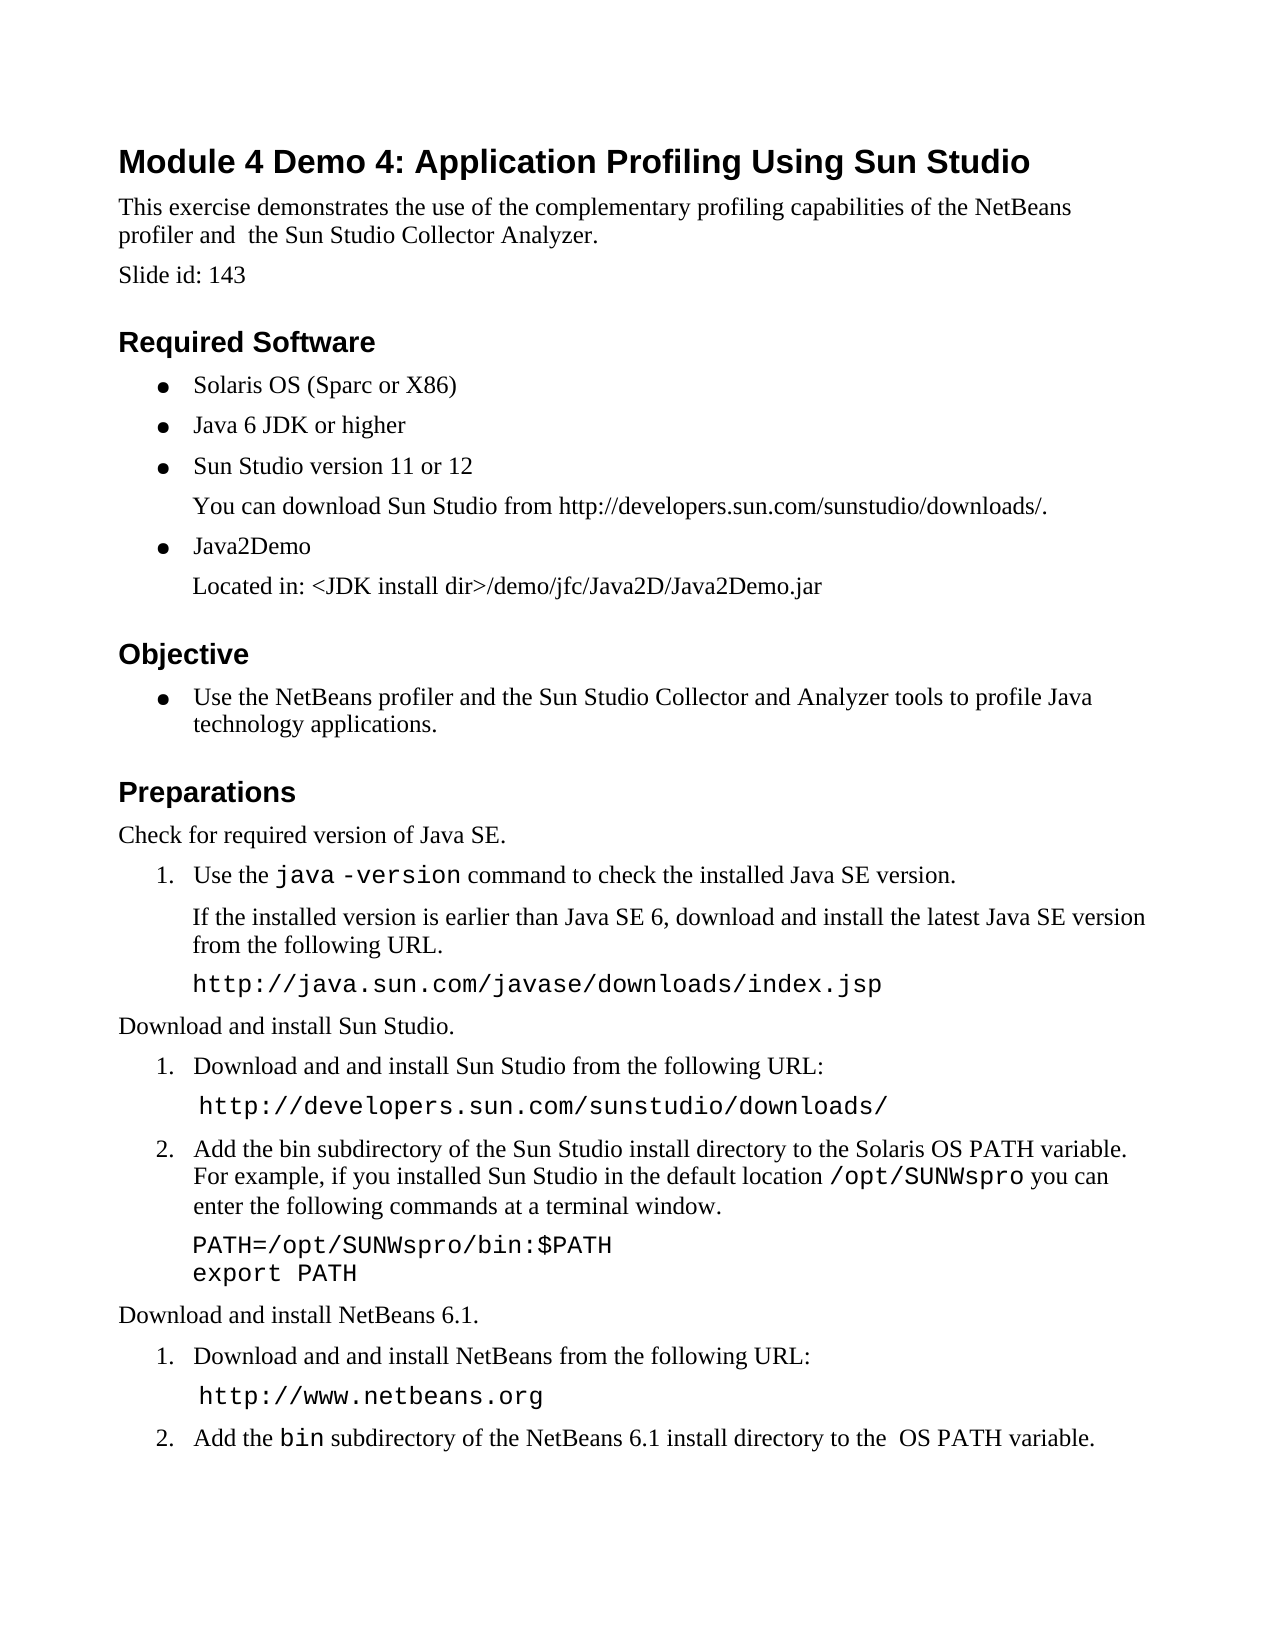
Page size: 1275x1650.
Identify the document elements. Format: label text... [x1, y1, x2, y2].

text Check for required version of Java SE. [118, 821, 1157, 848]
list Add the bin subdirectory of the Sun Studio install directory to the Solaris OS PATH variable. For example, if you installed Sun Studio in the default location /opt/SUNWspro you can enter the following commands at a terminal window. [156, 1135, 1157, 1220]
subtitle Objective [118, 638, 1157, 670]
text http://java.sun.com/javase/downloads/index.jsp [192, 971, 1157, 999]
list Add the bin subdirectory of the NetBeans 6.1 install directory to the OS PATH variable. [156, 1424, 1157, 1454]
text PATH=/opt/SUNWspro/bin:$PATH export PATH [192, 1232, 1157, 1289]
subtitle Required Software [118, 326, 1157, 359]
text You can download Sun Studio from http://developers.sun.com/sunstudio/downloads/. [192, 492, 1157, 520]
text Download and install NetBeans 6.1. [118, 1302, 1157, 1329]
text http://developers.sun.com/sunstudio/downloads/ [192, 1092, 1157, 1122]
list Download and and install Sun Studio from the following URL: [156, 1052, 1157, 1080]
text Download and install Sun Studio. [118, 1012, 1157, 1040]
text Slide id: 143 [118, 261, 1157, 289]
subtitle Preparations [118, 776, 1157, 808]
text http://www.netbeans.org [192, 1382, 1157, 1412]
list Java2Demo [156, 532, 1157, 560]
text Located in: <JDK install dir>/demo/jfc/Java2D/Java2Demo.jar [192, 572, 1157, 600]
text If the installed version is earlier than Java SE 6, download and install the latest Java SE version from the following URL. [192, 903, 1157, 959]
list Use the NetBeans profiler and the Sun Studio Collector and Analyzer tools to profile Java technology applications. [156, 683, 1157, 738]
subtitle Module 4 Demo 4: Application Profiling Using Sun Studio [118, 143, 1157, 181]
list Download and and install NetBeans from the following URL: [156, 1342, 1157, 1369]
list Java 6 JDK or higher [156, 412, 1157, 439]
list Solaris OS (Sparc or X86) [156, 371, 1157, 399]
list Sun Studio version 11 or 12 [156, 452, 1157, 479]
text This exercise demonstrates the use of the complementary profiling capabilities of the NetBeans profiler and the Sun Studio Collector Analyzer. [118, 193, 1157, 248]
list Use the java -version command to check the installed Java SE version. [156, 861, 1157, 891]
